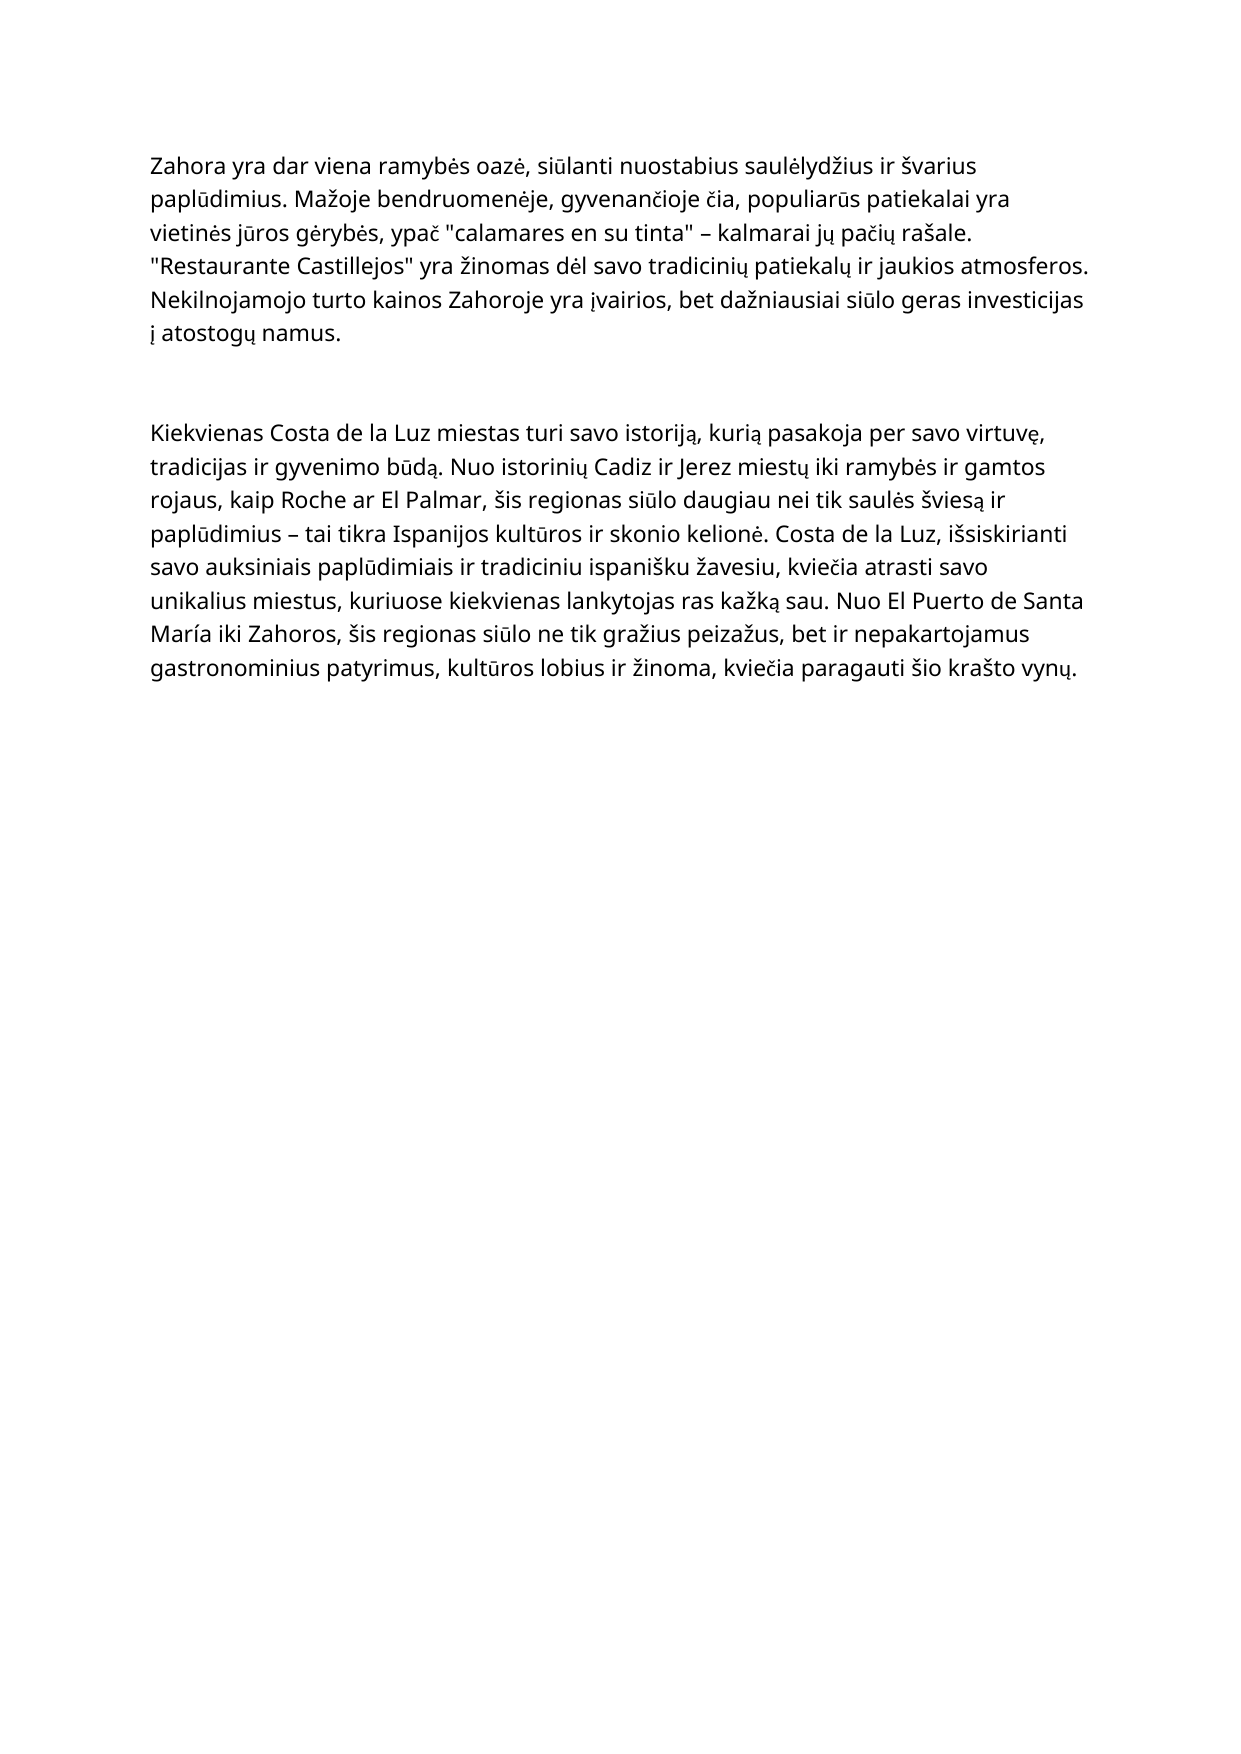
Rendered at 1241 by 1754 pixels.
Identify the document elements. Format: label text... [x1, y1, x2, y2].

text Kiekvienas Costa de la Luz miestas turi savo istoriją, kurią pasakoja per savo virtuvę, tradicijas ir gyvenimo būdą. Nuo istorinių Cadiz ir Jerez miestų iki ramybės ir gamtos rojaus, kaip Roche ar El Palmar, šis regionas siūlo daugiau nei tik saulės šviesą ir paplūdimius – tai tikra Ispanijos kultūros ir skonio kelionė. Costa de la Luz, išsiskirianti savo auksiniais paplūdimiais ir tradiciniu ispanišku žavesiu, kviečia atrasti savo unikalius miestus, kuriuose kiekvienas lankytojas ras kažką sau. Nuo El Puerto de Santa María iki Zahoros, šis regionas siūlo ne tik gražius peizažus, bet ir nepakartojamus gastronominius patyrimus, kultūros lobius ir žinoma, kviečia paragauti šio krašto vynų. [150, 417, 1090, 683]
text Zahora yra dar viena ramybės oazė, siūlanti nuostabius saulėlydžius ir švarius paplūdimius. Mažoje bendruomenėje, gyvenančioje čia, populiarūs patiekalai yra vietinės jūros gėrybės, ypač "calamares en su tinta" – kalmarai jų pačių rašale. "Restaurante Castillejos" yra žinomas dėl savo tradicinių patiekalų ir jaukios atmosferos. Nekilnojamojo turto kainos Zahoroje yra įvairios, bet dažniausiai siūlo geras investicijas į atostogų namus. [150, 150, 1090, 348]
